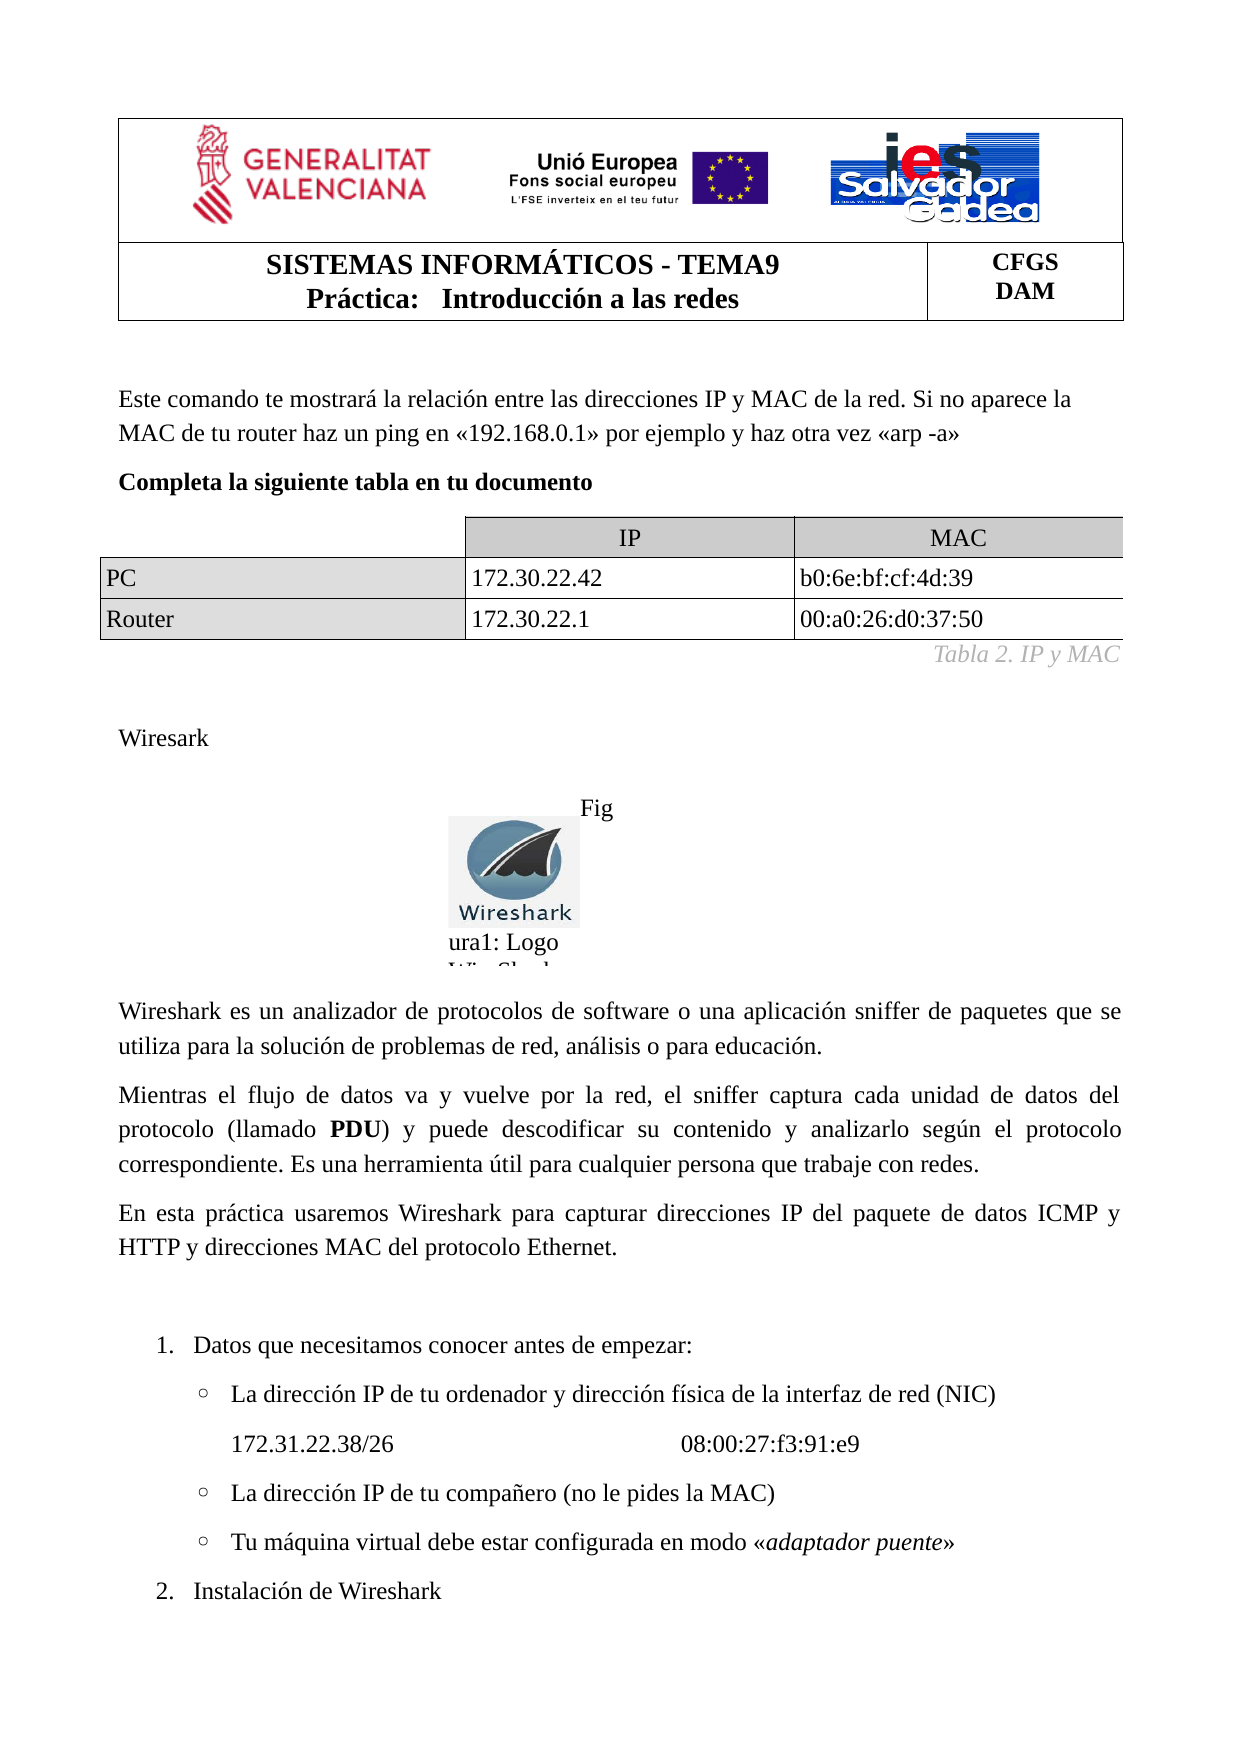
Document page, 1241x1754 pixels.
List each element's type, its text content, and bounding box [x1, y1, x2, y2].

text En esta práctica usaremos Wireshark para capturar direcciones IP del paquete de datos ICMP y HTTP y direcciones MAC del protocolo Ethernet. [118, 1198, 1122, 1261]
picture [448, 816, 580, 928]
text Tabla 2. IP y MAC [118, 640, 1122, 702]
table_header [100, 516, 465, 557]
text Completa la siguiente tabla en tu documento [118, 467, 1122, 496]
list 172.31.22.38/26 08:00:27:f3:91:e9 [193, 1429, 1122, 1457]
table_cell Router [101, 599, 465, 639]
table_cell PC [101, 558, 465, 598]
picture [192, 124, 434, 228]
text Este comando te mostrará la relación entre las direcciones IP y MAC de la red. Si no aparece la MAC de tu router haz un ping en «192.168.0.1» por ejemplo y haz otra vez «arp -a» [118, 349, 1122, 447]
list Instalación de Wireshark [156, 1576, 1122, 1604]
text Mientras el flujo de datos va y vuelve por la red, el sniffer captura cada unidad de datos del protocolo (llamado PDU) y puede descodificar su contenido y analizarlo según el protocolo correspondiente. Es una herramienta útil para cualquier persona que trabaje con redes. [118, 1080, 1122, 1178]
table_cell 00:a0:26:d0:37:50 [795, 599, 1123, 639]
list Datos que necesitamos conocer antes de empezar: [156, 1331, 1122, 1359]
table_cell 172.30.22.42 [466, 558, 794, 598]
text Wireshark es un analizador de protocolos de software o una aplicación sniffer de paquetes que se utiliza para la solución de problemas de red, análisis o para educación. [118, 927, 1122, 1059]
picture [820, 130, 1050, 225]
table_cell 172.30.22.1 [466, 599, 794, 639]
list La dirección IP de tu compañero (no le pides la MAC) [193, 1478, 1122, 1506]
picture [506, 128, 776, 226]
list Tu máquina virtual debe estar configurada en modo «adaptador puente» [193, 1527, 1122, 1556]
list La dirección IP de tu ordenador y dirección física de la interfaz de red (NIC) [193, 1379, 1122, 1408]
text Figura1: Logo WireShark [448, 793, 617, 965]
subtitle Wiresark [118, 723, 1122, 751]
table_header MAC [795, 518, 1123, 557]
table_cell b0:6e:bf:cf:4d:39 [795, 558, 1123, 598]
table_header IP [466, 518, 794, 557]
